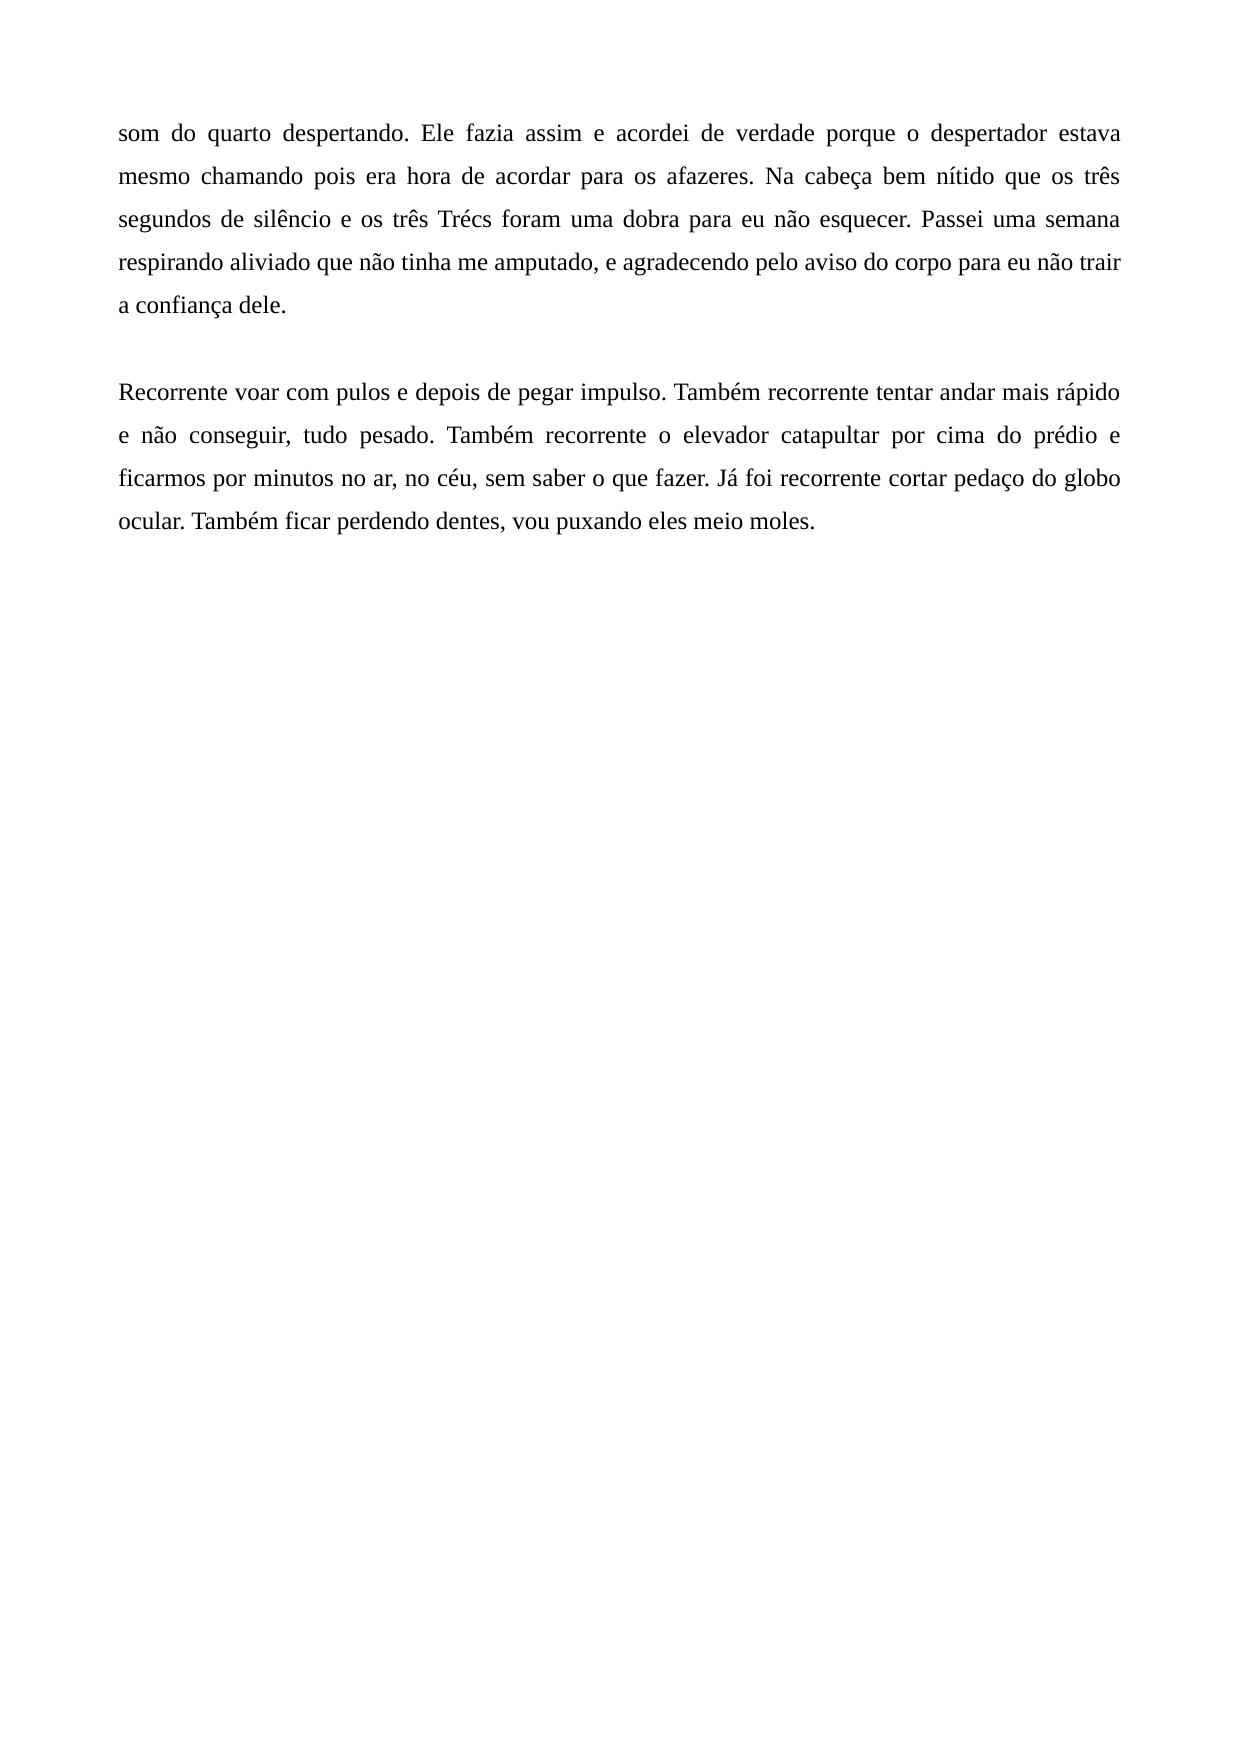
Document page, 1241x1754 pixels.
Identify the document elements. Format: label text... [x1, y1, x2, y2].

text Recorrente voar com pulos e depois de pegar impulso. Também recorrente tentar andar mais rápido e não conseguir, tudo pesado. Também recorrente o elevador catapultar por cima do prédio e ficarmos por minutos no ar, no céu, sem saber o que fazer. Já foi recorrente cortar pedaço do globo ocular. Também ficar perdendo dentes, vou puxando eles meio moles. [118, 377, 1122, 535]
text som do quarto despertando. Ele fazia assim e acordei de verdade porque o despertador estava mesmo chamando pois era hora de acordar para os afazeres. Na cabeça bem nítido que os três segundos de silêncio e os três Trécs foram uma dobra para eu não esquecer. Passei uma semana respirando aliviado que não tinha me amputado, e agradecendo pelo aviso do corpo para eu não trair a confiança dele. [118, 118, 1122, 319]
